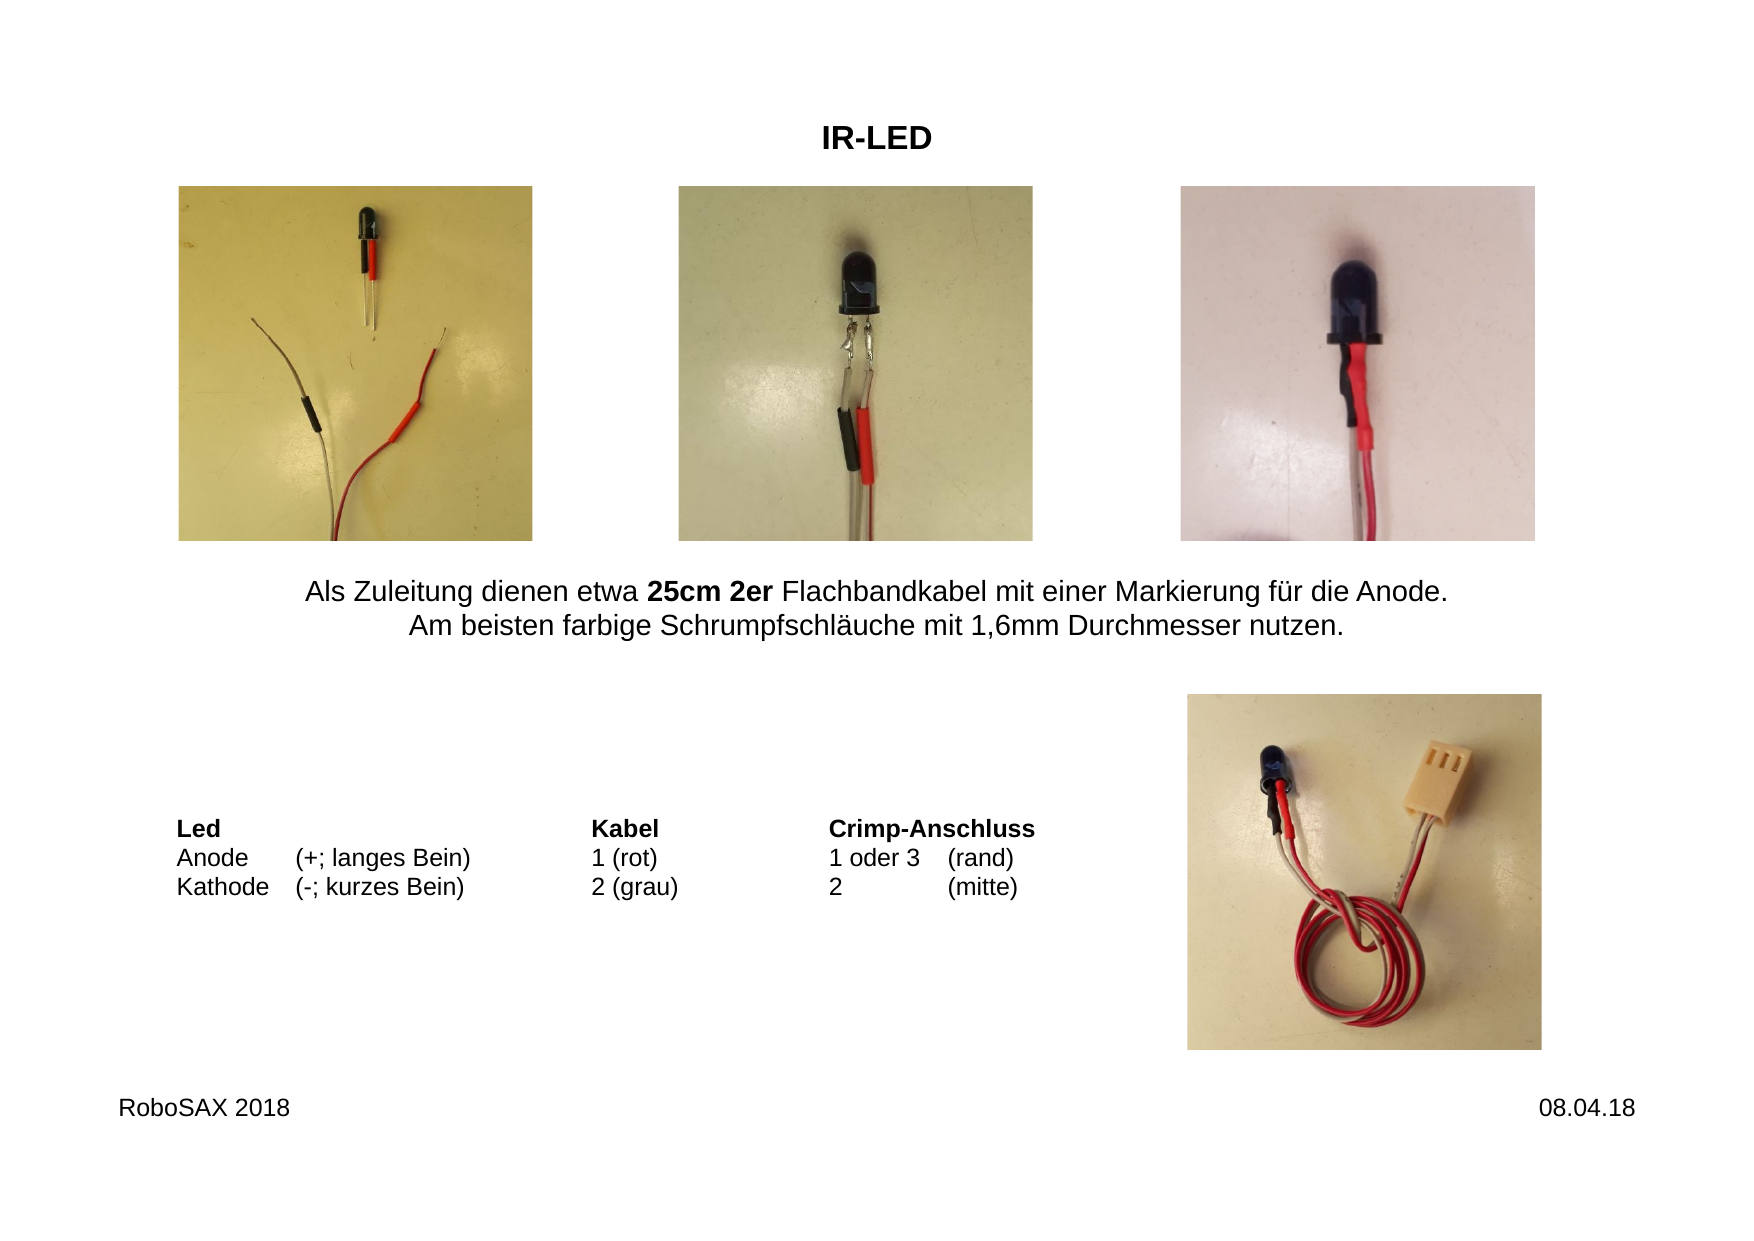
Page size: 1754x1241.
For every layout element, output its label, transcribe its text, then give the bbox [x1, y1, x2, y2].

text [1542, 814, 1636, 843]
picture [1187, 694, 1542, 1050]
picture [678, 186, 1033, 541]
text Anode (+; langes Bein) 1 (rot) 1 oder 3 (rand) [118, 843, 1187, 872]
text Kathode (-; kurzes Bein) 2 (grau) 2 (mitte) [118, 872, 1187, 900]
text [1542, 843, 1636, 872]
text Am beisten farbige Schrumpfschläuche mit 1,6mm Durchmesser nutzen. [118, 608, 1636, 642]
picture [178, 186, 533, 541]
text Als Zuleitung dienen etwa 25cm 2er Flachbandkabel mit einer Markierung für die Anode. [118, 574, 1636, 608]
text Led Kabel Crimp-Anschluss [118, 814, 1187, 843]
text [1542, 872, 1636, 900]
picture [1180, 186, 1535, 541]
